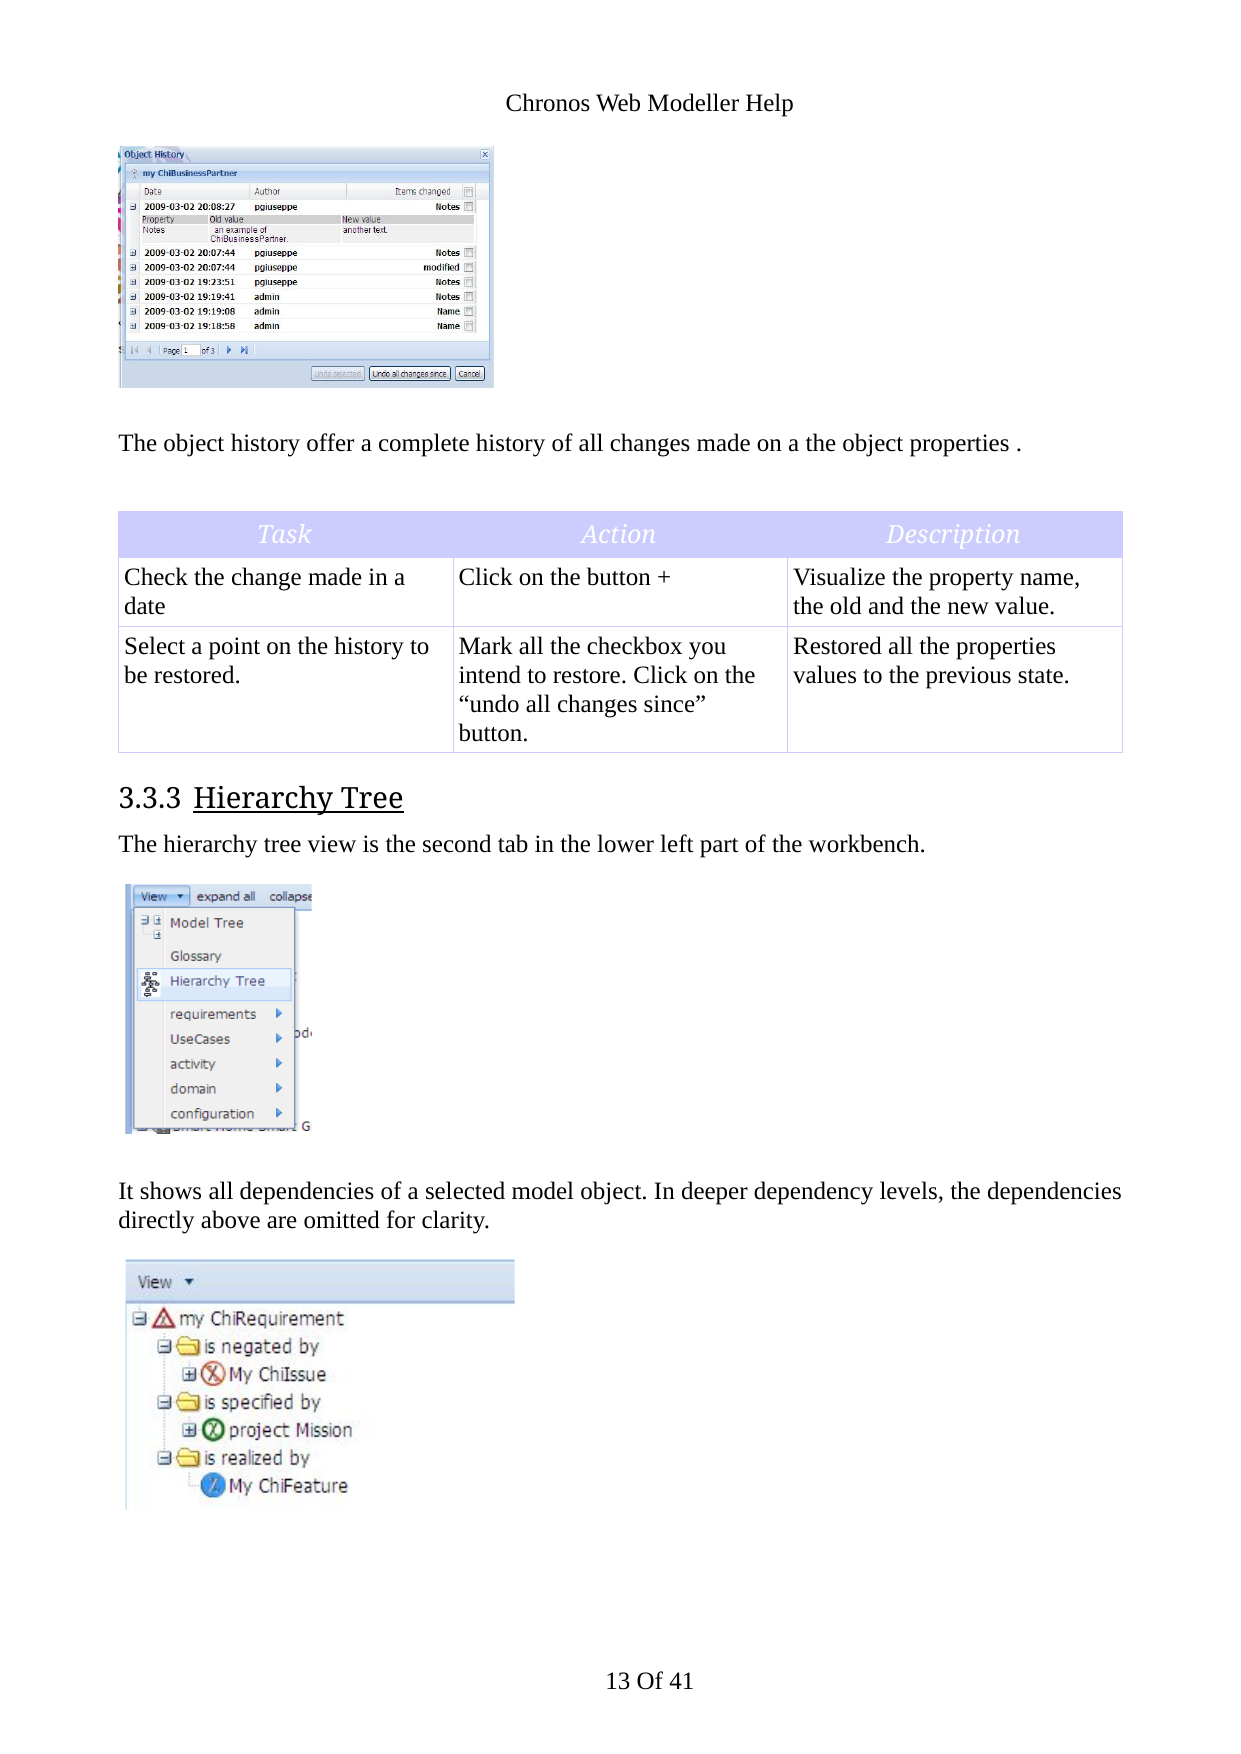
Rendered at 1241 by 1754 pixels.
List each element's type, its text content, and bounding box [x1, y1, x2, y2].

table_cell Visualize the property name, the old and the new value. [788, 558, 1122, 626]
table_cell Check the change made in a date [119, 558, 453, 626]
table_header Task [119, 512, 453, 557]
table_cell Restored all the properties values to the previous state. [788, 627, 1122, 752]
picture [118, 146, 494, 388]
table_cell Select a point on the history to be restored. [119, 627, 453, 752]
text The object history offer a complete history of all changes made on a the object properties . [118, 428, 1181, 457]
picture [125, 1259, 515, 1510]
subtitle Hierarchy Tree [118, 777, 1181, 817]
table_header Description [788, 512, 1122, 557]
text The hierarchy tree view is the second tab in the lower left part of the workbench. [118, 829, 1181, 858]
table_cell Mark all the checkbox you intend to restore. Click on the “undo all changes since” button. [454, 627, 787, 752]
table_header Action [454, 512, 787, 557]
table_cell Click on the button + [454, 558, 787, 626]
text It shows all dependencies of a selected model object. In deeper dependency levels, the dependencies directly above are omitted for clarity. [118, 1176, 1181, 1233]
